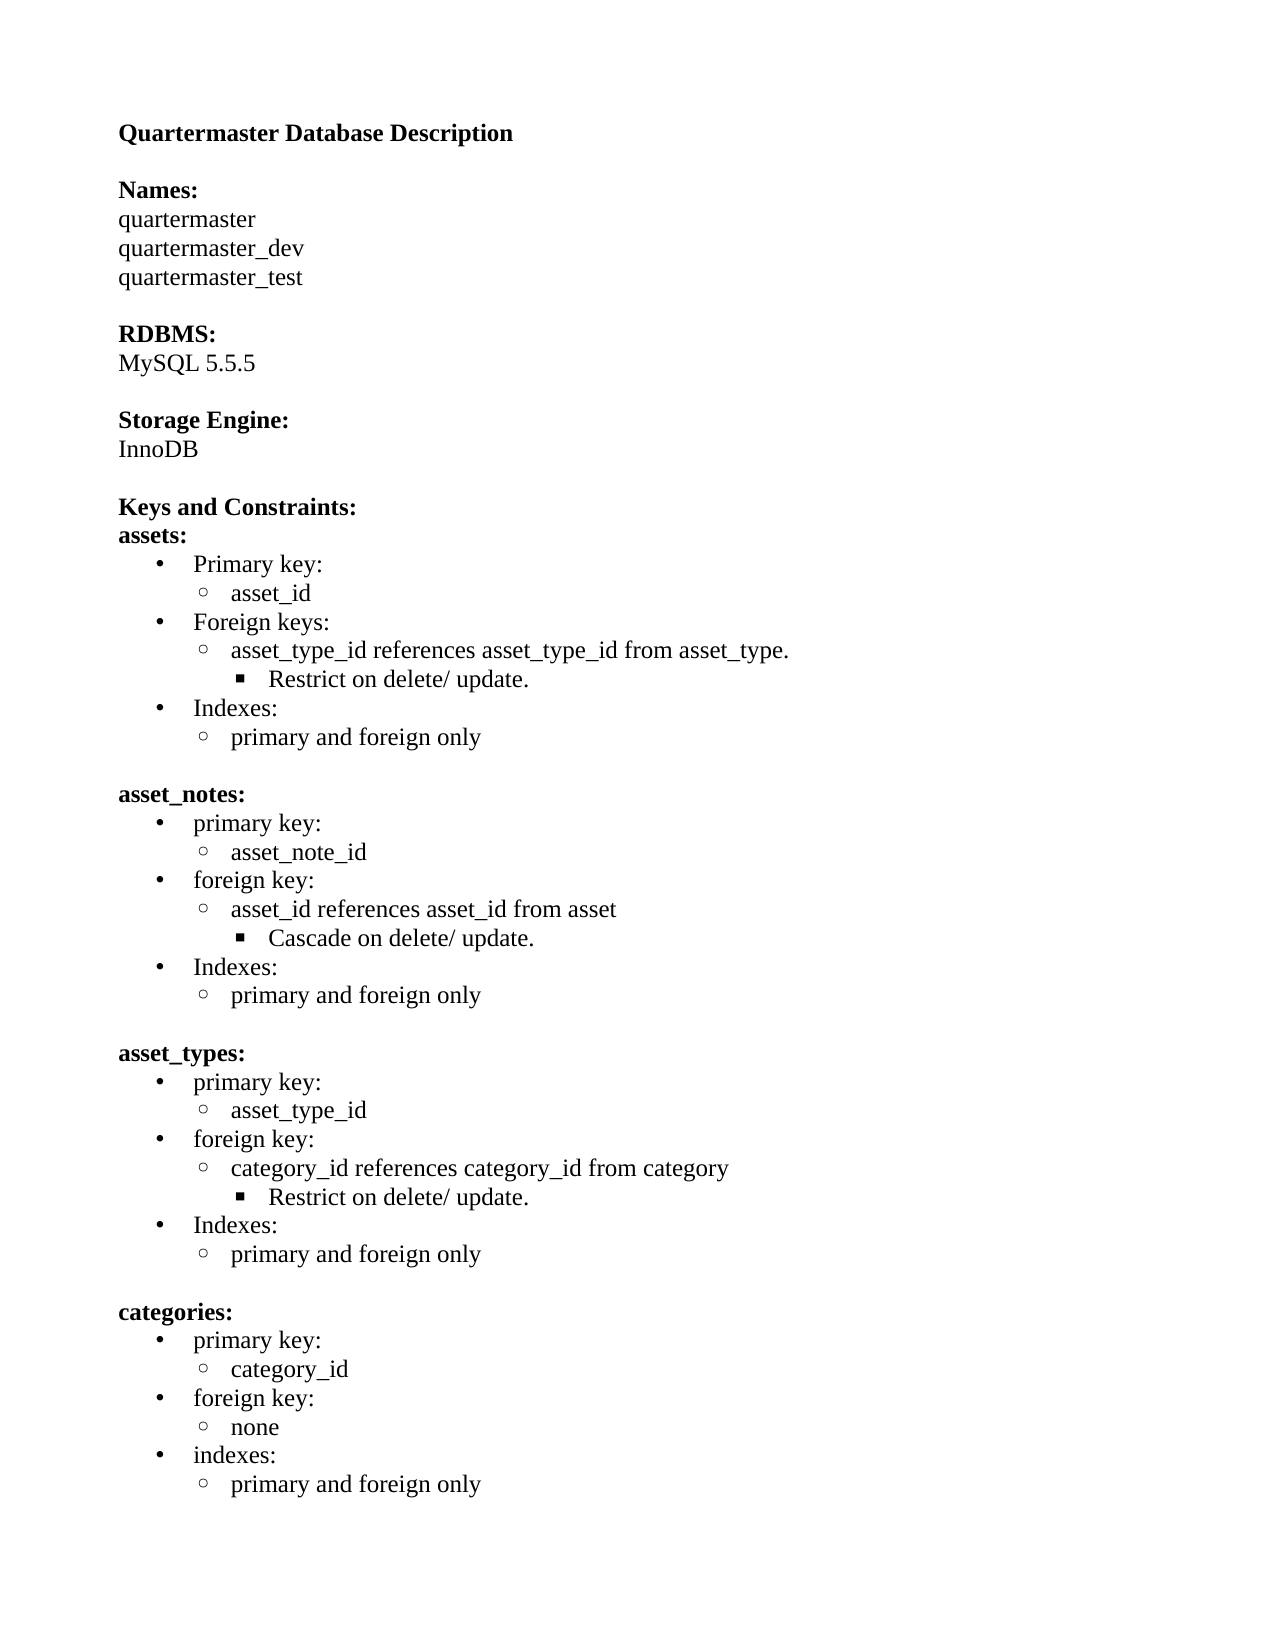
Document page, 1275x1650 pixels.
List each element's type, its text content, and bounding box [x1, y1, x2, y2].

list foreign key: [156, 1383, 1157, 1412]
list asset_id references asset_id from asset [193, 894, 1157, 923]
list category_id references category_id from category [193, 1153, 1157, 1182]
list indexes: [156, 1441, 1157, 1469]
list foreign key: [156, 1124, 1157, 1153]
text assets: [118, 521, 1157, 549]
list Restrict on delete/ update. [231, 1182, 1157, 1211]
text asset_types: [118, 1038, 1157, 1067]
list Indexes: [156, 952, 1157, 981]
text quartermaster_test [118, 262, 1157, 291]
list Indexes: [156, 693, 1157, 722]
list foreign key: [156, 866, 1157, 894]
list primary key: [156, 808, 1157, 837]
text Names: [118, 176, 1157, 204]
text Keys and Constraints: [118, 492, 1157, 521]
list asset_note_id [193, 837, 1157, 866]
list primary key: [156, 1326, 1157, 1354]
list Restrict on delete/ update. [231, 664, 1157, 693]
list Foreign keys: [156, 607, 1157, 636]
text asset_notes: [118, 779, 1157, 808]
list Cascade on delete/ update. [231, 923, 1157, 952]
list primary and foreign only [193, 981, 1157, 1009]
text categories: [118, 1297, 1157, 1326]
list Primary key: [156, 549, 1157, 578]
list asset_type_id references asset_type_id from asset_type. [193, 636, 1157, 664]
list asset_id [193, 578, 1157, 607]
text Storage Engine: [118, 406, 1157, 434]
text InnoDB [118, 434, 1157, 463]
text quartermaster_dev [118, 233, 1157, 262]
list primary key: [156, 1067, 1157, 1096]
text MySQL 5.5.5 [118, 348, 1157, 377]
list Indexes: [156, 1211, 1157, 1239]
text Quartermaster Database Description [118, 118, 1157, 147]
list primary and foreign only [193, 1239, 1157, 1268]
list none [193, 1412, 1157, 1441]
text quartermaster [118, 204, 1157, 233]
list primary and foreign only [193, 722, 1157, 751]
list primary and foreign only [193, 1469, 1157, 1498]
list category_id [193, 1354, 1157, 1383]
text RDBMS: [118, 319, 1157, 348]
list asset_type_id [193, 1096, 1157, 1124]
